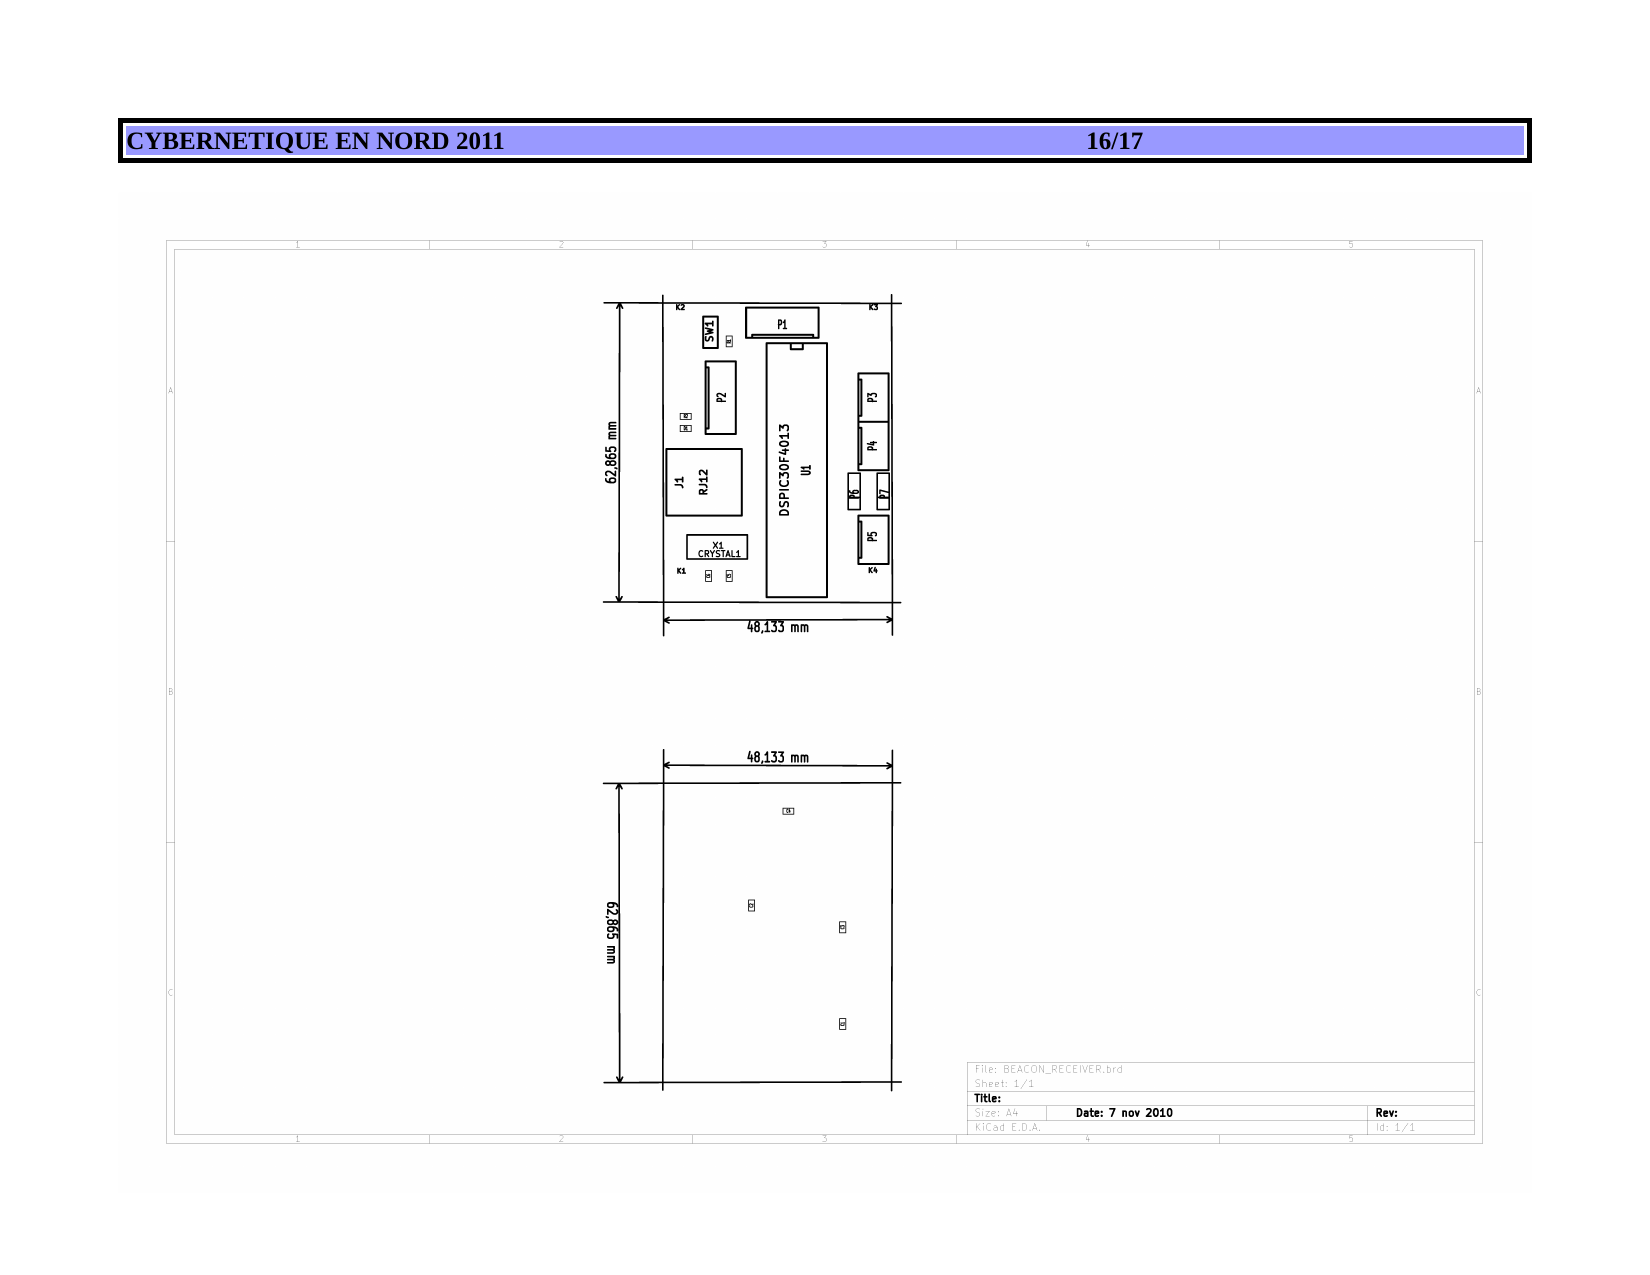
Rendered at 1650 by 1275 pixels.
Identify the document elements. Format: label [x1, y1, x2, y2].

picture [118, 192, 1532, 1193]
